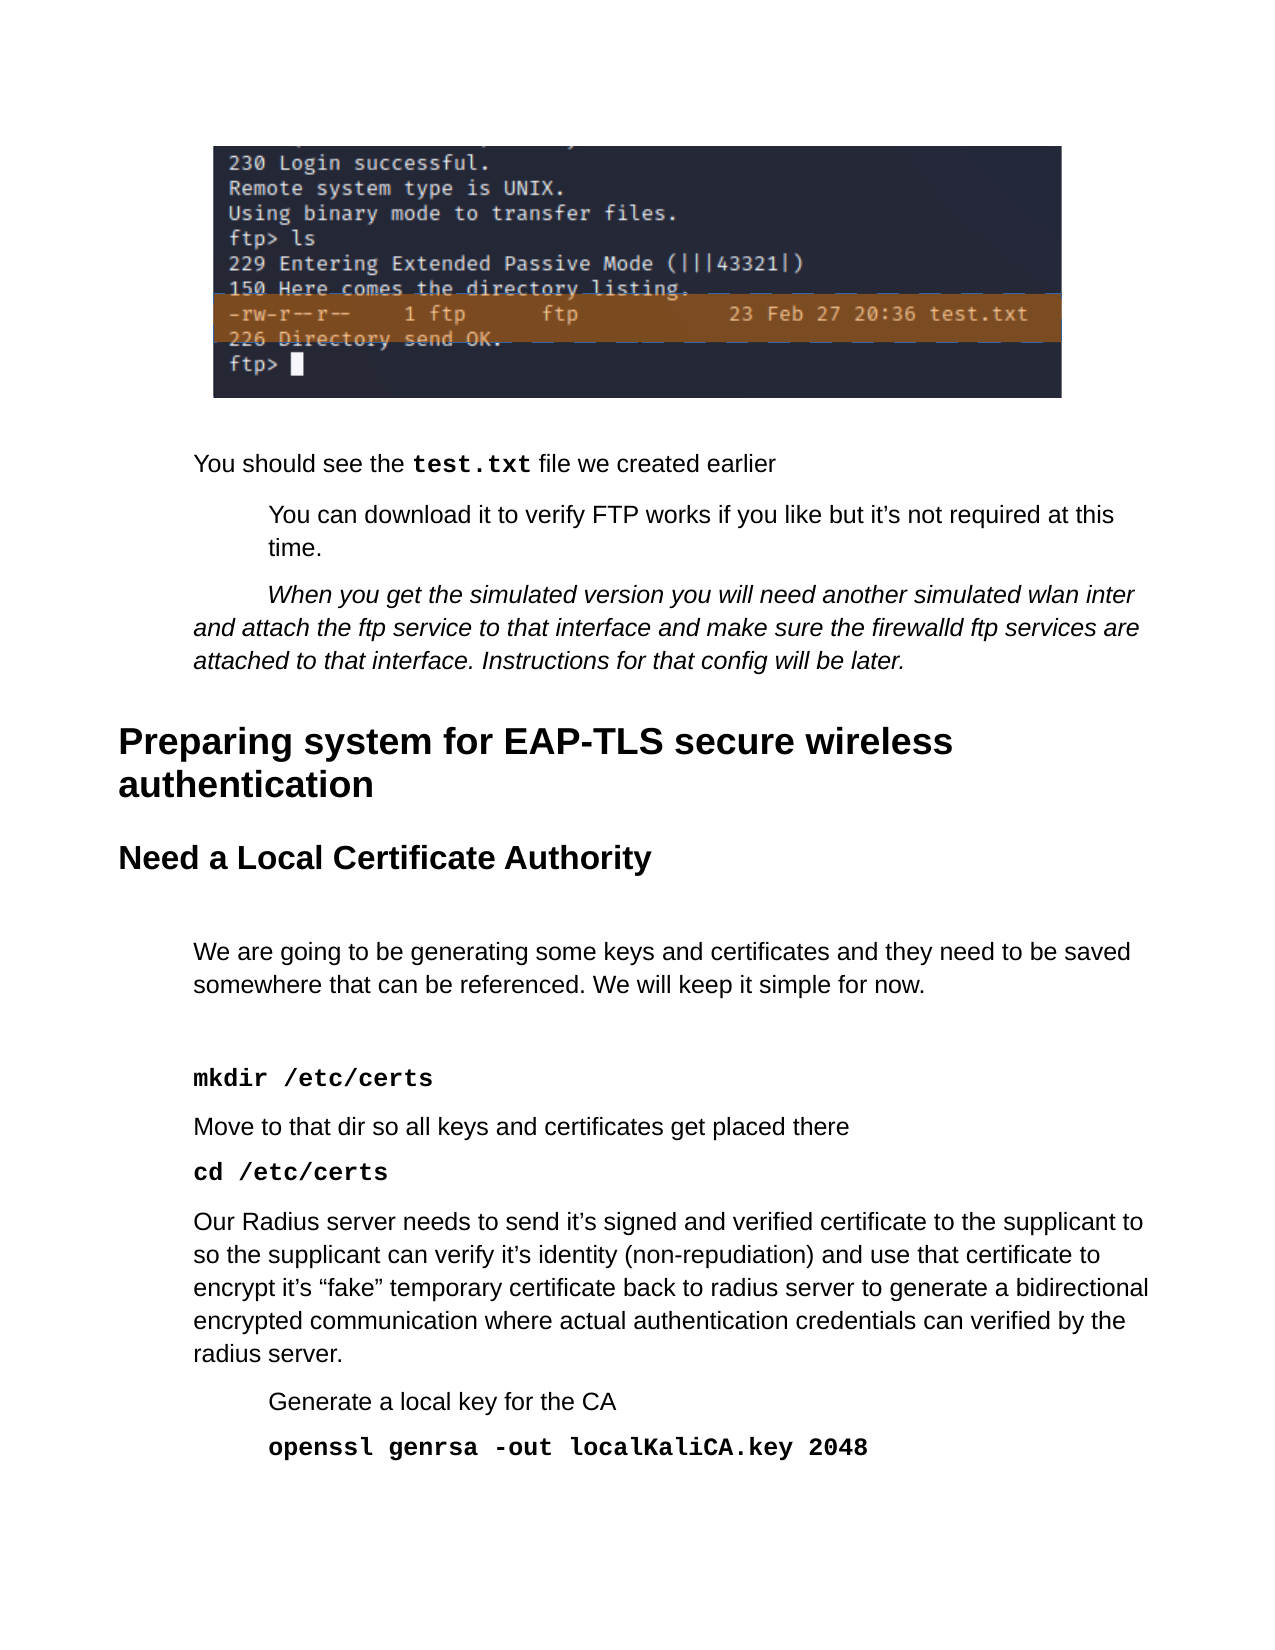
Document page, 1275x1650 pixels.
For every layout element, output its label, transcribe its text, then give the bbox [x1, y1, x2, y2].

text openssl genrsa -out localKaliCA.key 2048 [268, 1434, 1157, 1463]
subtitle Need a Local Certificate Authority [118, 838, 1157, 877]
text mkdir /etc/certs [193, 1065, 1157, 1093]
picture [213, 343, 1062, 398]
text Our Radius server needs to send it’s signed and verified certificate to the supplicant to so the supplicant can verify it’s identity (non-repudiation) and use that certificate to encrypt it’s “fake” temporary certificate back to radius server to generate a bidirectional encrypted communication where actual authentication credentials can verified by the radius server. [193, 1207, 1157, 1368]
picture [213, 146, 1062, 293]
text When you get the simulated version you will need another simulated wlan inter and attach the ftp service to that interface and make sure the firewalld ftp services are attached to that interface. Instructions for that config will be later. [193, 580, 1157, 675]
text Move to that dir so all keys and certificates get placed there [193, 1112, 1157, 1141]
text cd /etc/certs [193, 1160, 1157, 1188]
text Generate a local key for the CA [268, 1387, 1157, 1415]
subtitle Preparing system for EAP-TLS secure wireless authentication [118, 719, 1157, 805]
text We are going to be generating some keys and certificates and they need to be saved somewhere that can be referenced. We will keep it simple for now. [193, 937, 1157, 999]
text You should see the test.txt file we created earlier [193, 449, 1157, 480]
text You can download it to verify FTP works if you like but it’s not required at this time. [268, 499, 1157, 561]
